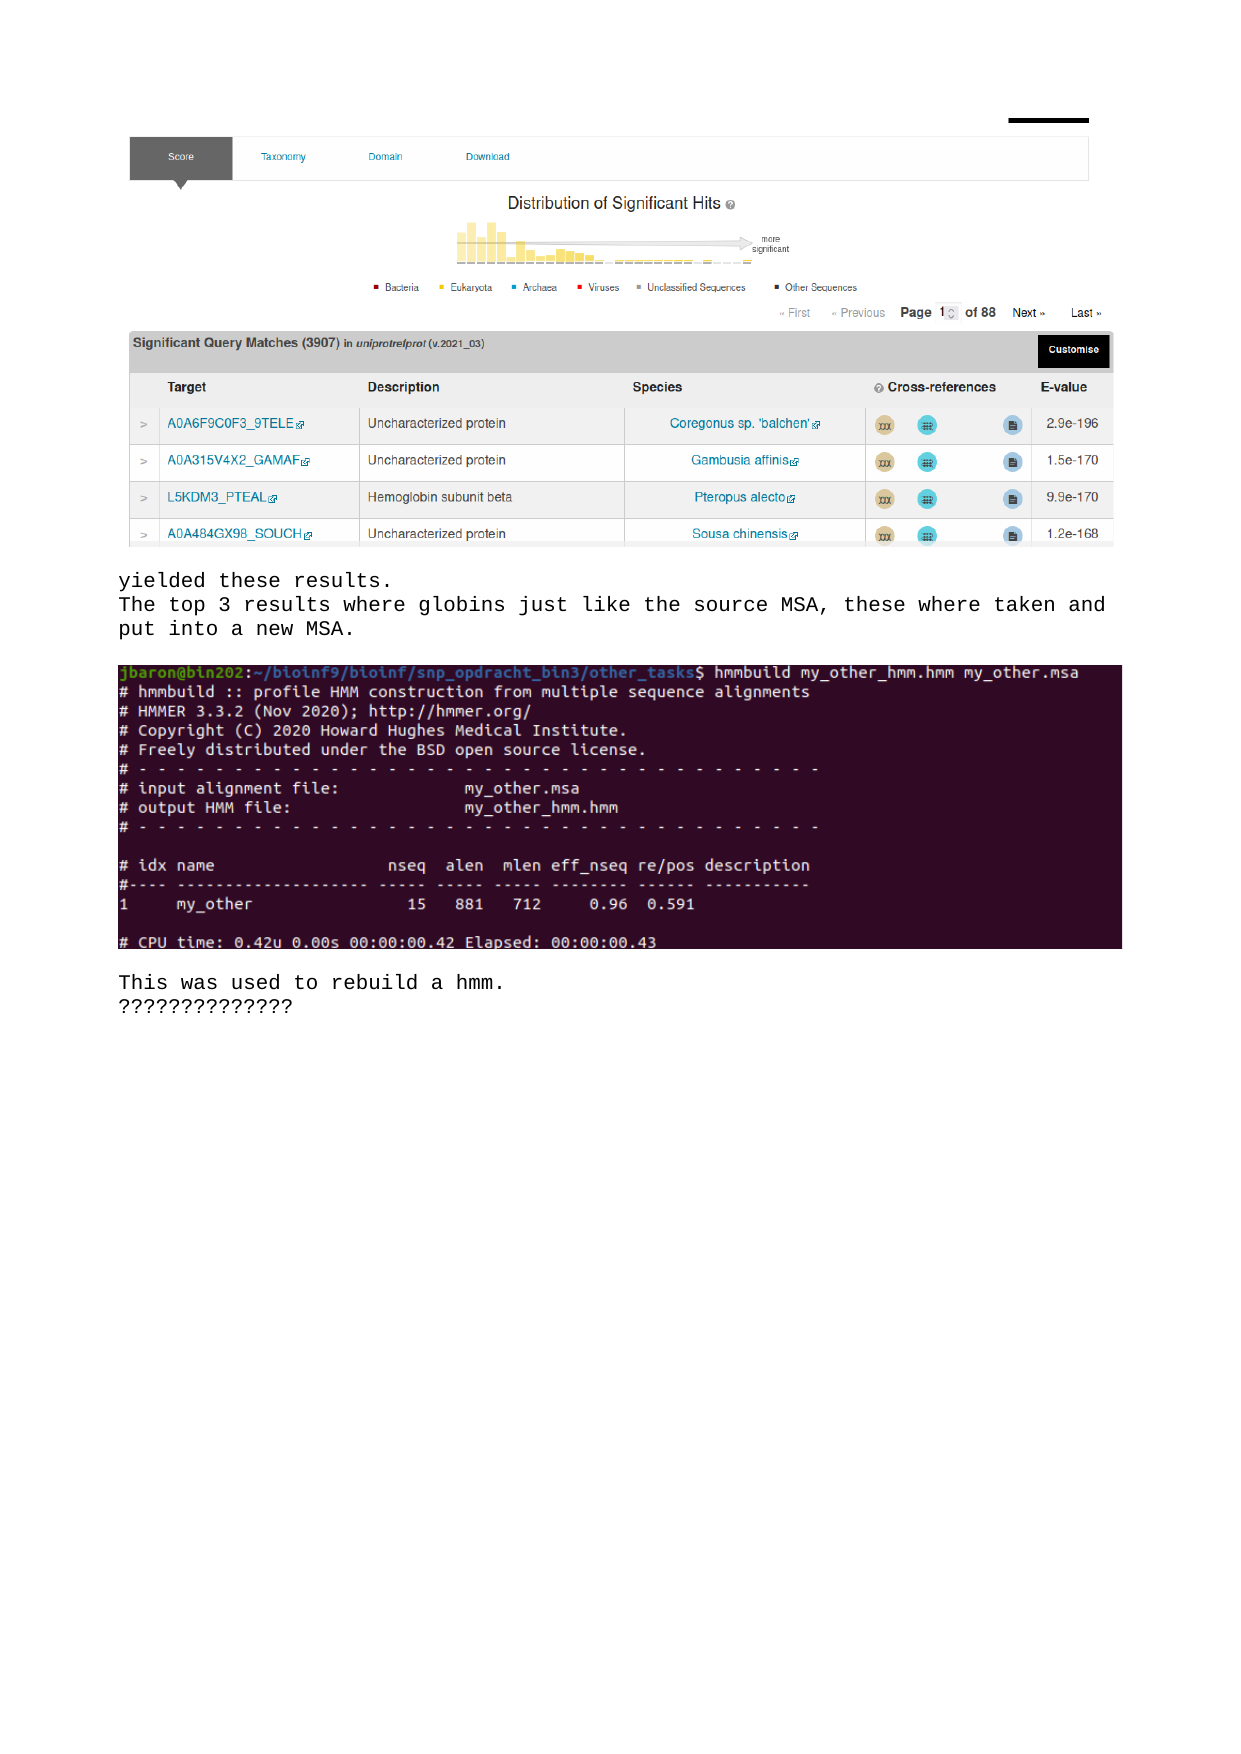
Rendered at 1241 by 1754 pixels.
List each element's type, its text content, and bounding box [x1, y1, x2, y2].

text ?????????????? [118, 996, 1122, 1019]
text This was used to rebuild a hmm. [118, 972, 1122, 996]
picture [118, 118, 1123, 547]
picture [118, 665, 1123, 949]
text yielded these results. [118, 547, 1122, 594]
text The top 3 results where globins just like the source MSA, these where taken and put into a new MSA. [118, 594, 1122, 641]
